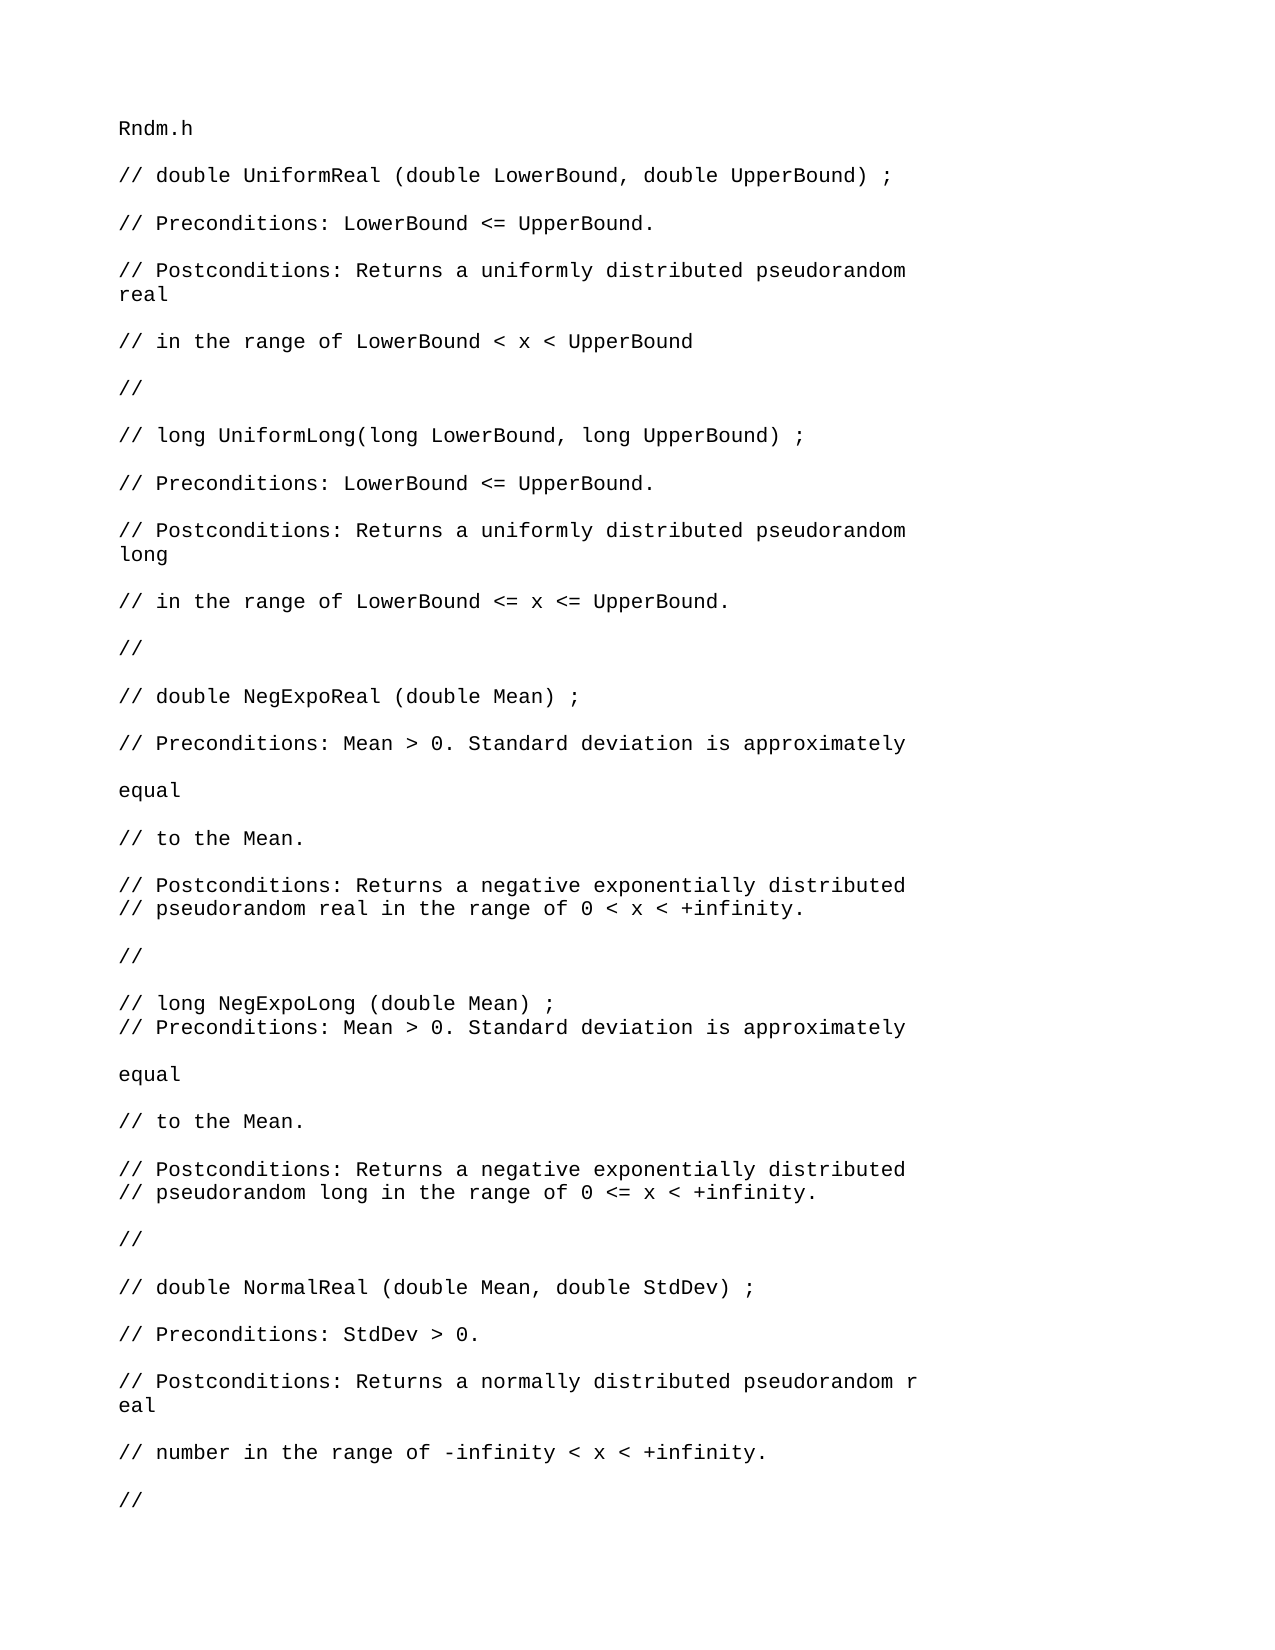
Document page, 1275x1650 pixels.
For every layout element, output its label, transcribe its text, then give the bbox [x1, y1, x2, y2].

text // Postconditions: Returns a negative exponentially distributed [118, 875, 1157, 898]
text // Postconditions: Returns a uniformly distributed pseudorandom [118, 520, 1157, 544]
text // long UniformLong(long LowerBound, long UpperBound) ; [118, 426, 1157, 449]
text // Postconditions: Returns a normally distributed pseudorandom r [118, 1371, 1157, 1395]
text // Postconditions: Returns a negative exponentially distributed [118, 1158, 1157, 1182]
text // Postconditions: Returns a uniformly distributed pseudorandom [118, 260, 1157, 284]
text // Preconditions: LowerBound <= UpperBound. [118, 473, 1157, 496]
text // pseudorandom real in the range of 0 < x < +infinity. [118, 898, 1157, 922]
text // [118, 378, 1157, 402]
text // [118, 1489, 1157, 1513]
text equal [118, 1064, 1157, 1088]
text // to the Mean. [118, 1111, 1157, 1135]
text // in the range of LowerBound <= x <= UpperBound. [118, 591, 1157, 615]
text // Preconditions: Mean > 0. Standard deviation is approximately [118, 733, 1157, 757]
text // pseudorandom long in the range of 0 <= x < +infinity. [118, 1182, 1157, 1206]
text // long NegExpoLong (double Mean) ; [118, 993, 1157, 1017]
text // [118, 638, 1157, 662]
text real [118, 284, 1157, 307]
text eal [118, 1395, 1157, 1419]
text // double NegExpoReal (double Mean) ; [118, 686, 1157, 709]
text // double NormalReal (double Mean, double StdDev) ; [118, 1277, 1157, 1300]
text // [118, 946, 1157, 969]
text // Preconditions: LowerBound <= UpperBound. [118, 213, 1157, 236]
text // to the Mean. [118, 827, 1157, 851]
text // double UniformReal (double LowerBound, double UpperBound) ; [118, 165, 1157, 189]
text // Preconditions: StdDev > 0. [118, 1324, 1157, 1348]
text // [118, 1229, 1157, 1253]
text // Preconditions: Mean > 0. Standard deviation is approximately [118, 1017, 1157, 1040]
text Rndm.h [118, 118, 1157, 142]
text equal [118, 780, 1157, 804]
text // in the range of LowerBound < x < UpperBound [118, 331, 1157, 354]
text long [118, 544, 1157, 567]
text // number in the range of -infinity < x < +infinity. [118, 1442, 1157, 1466]
